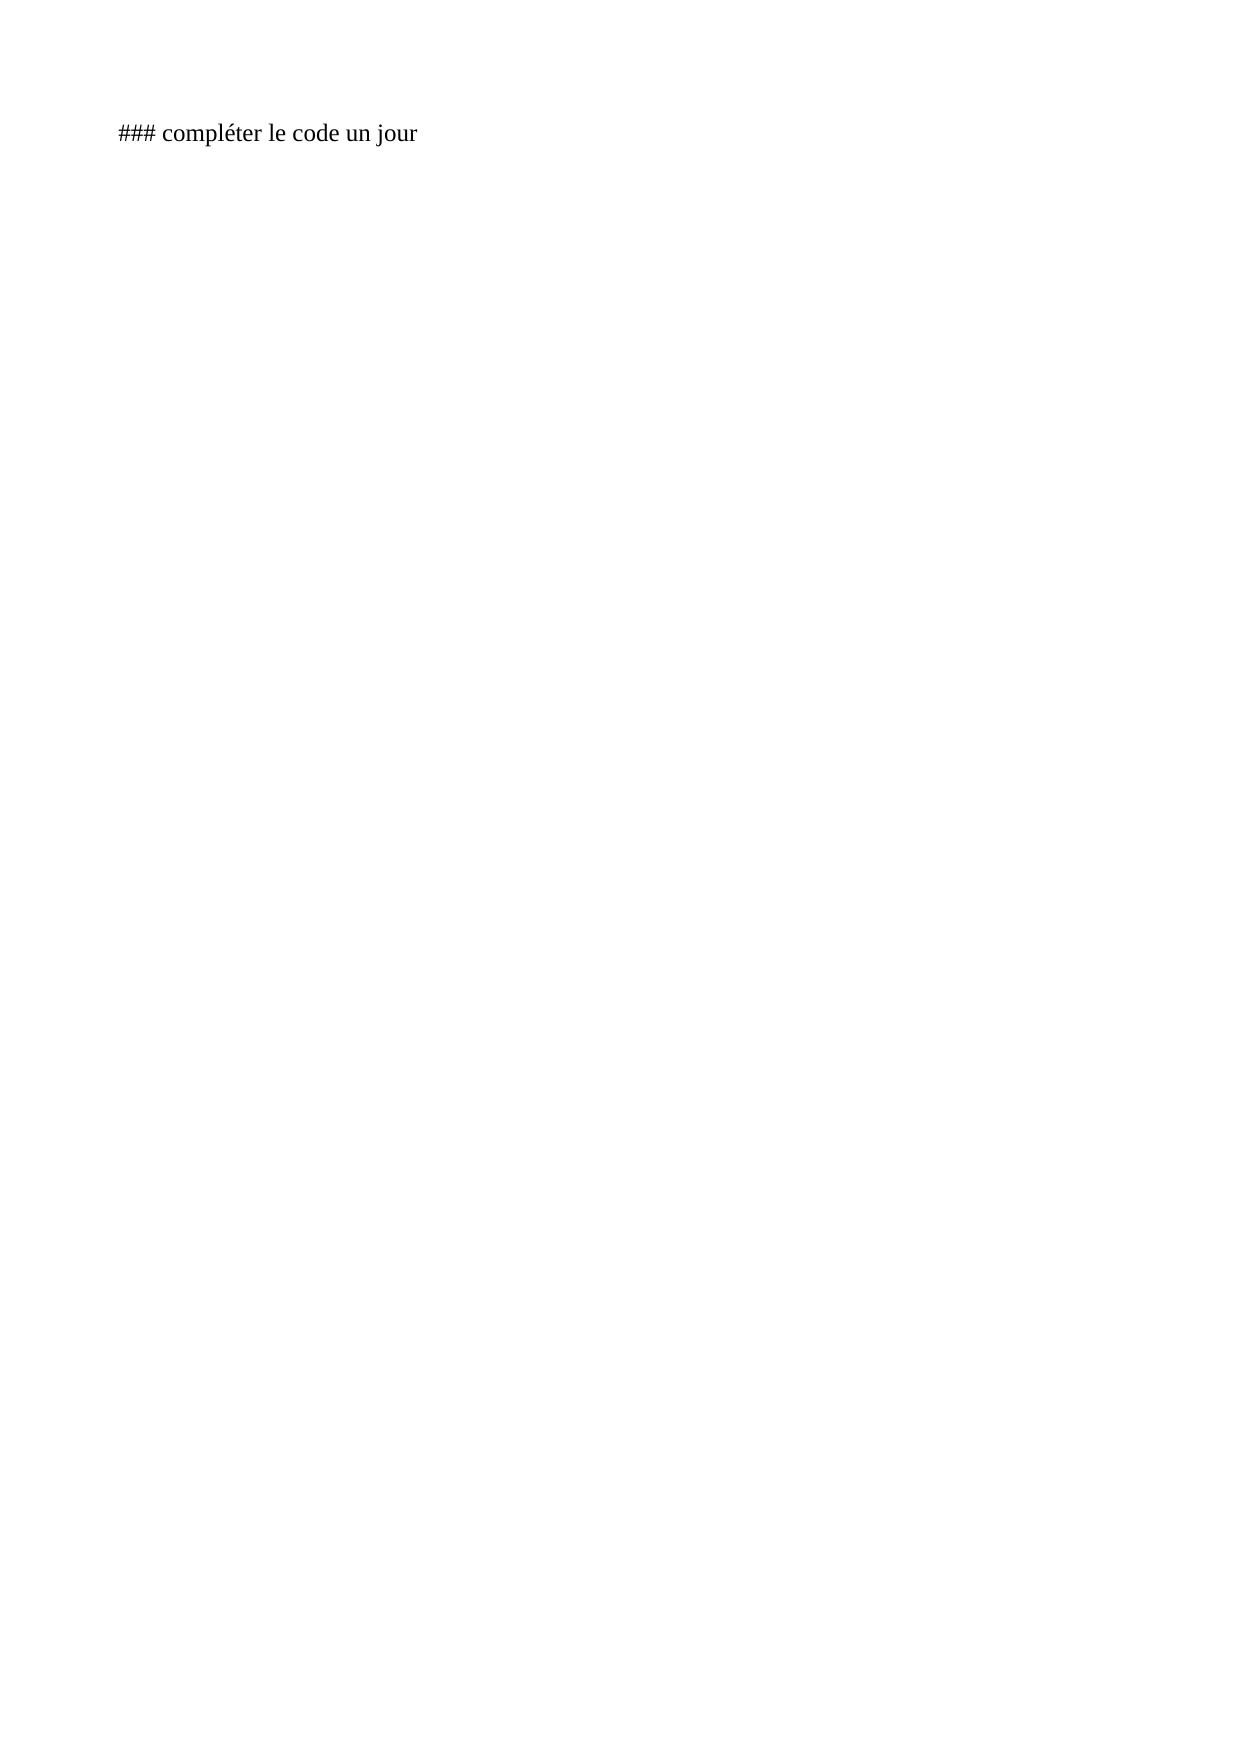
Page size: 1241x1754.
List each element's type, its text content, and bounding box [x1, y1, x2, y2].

text ### compléter le code un jour [118, 118, 1122, 147]
